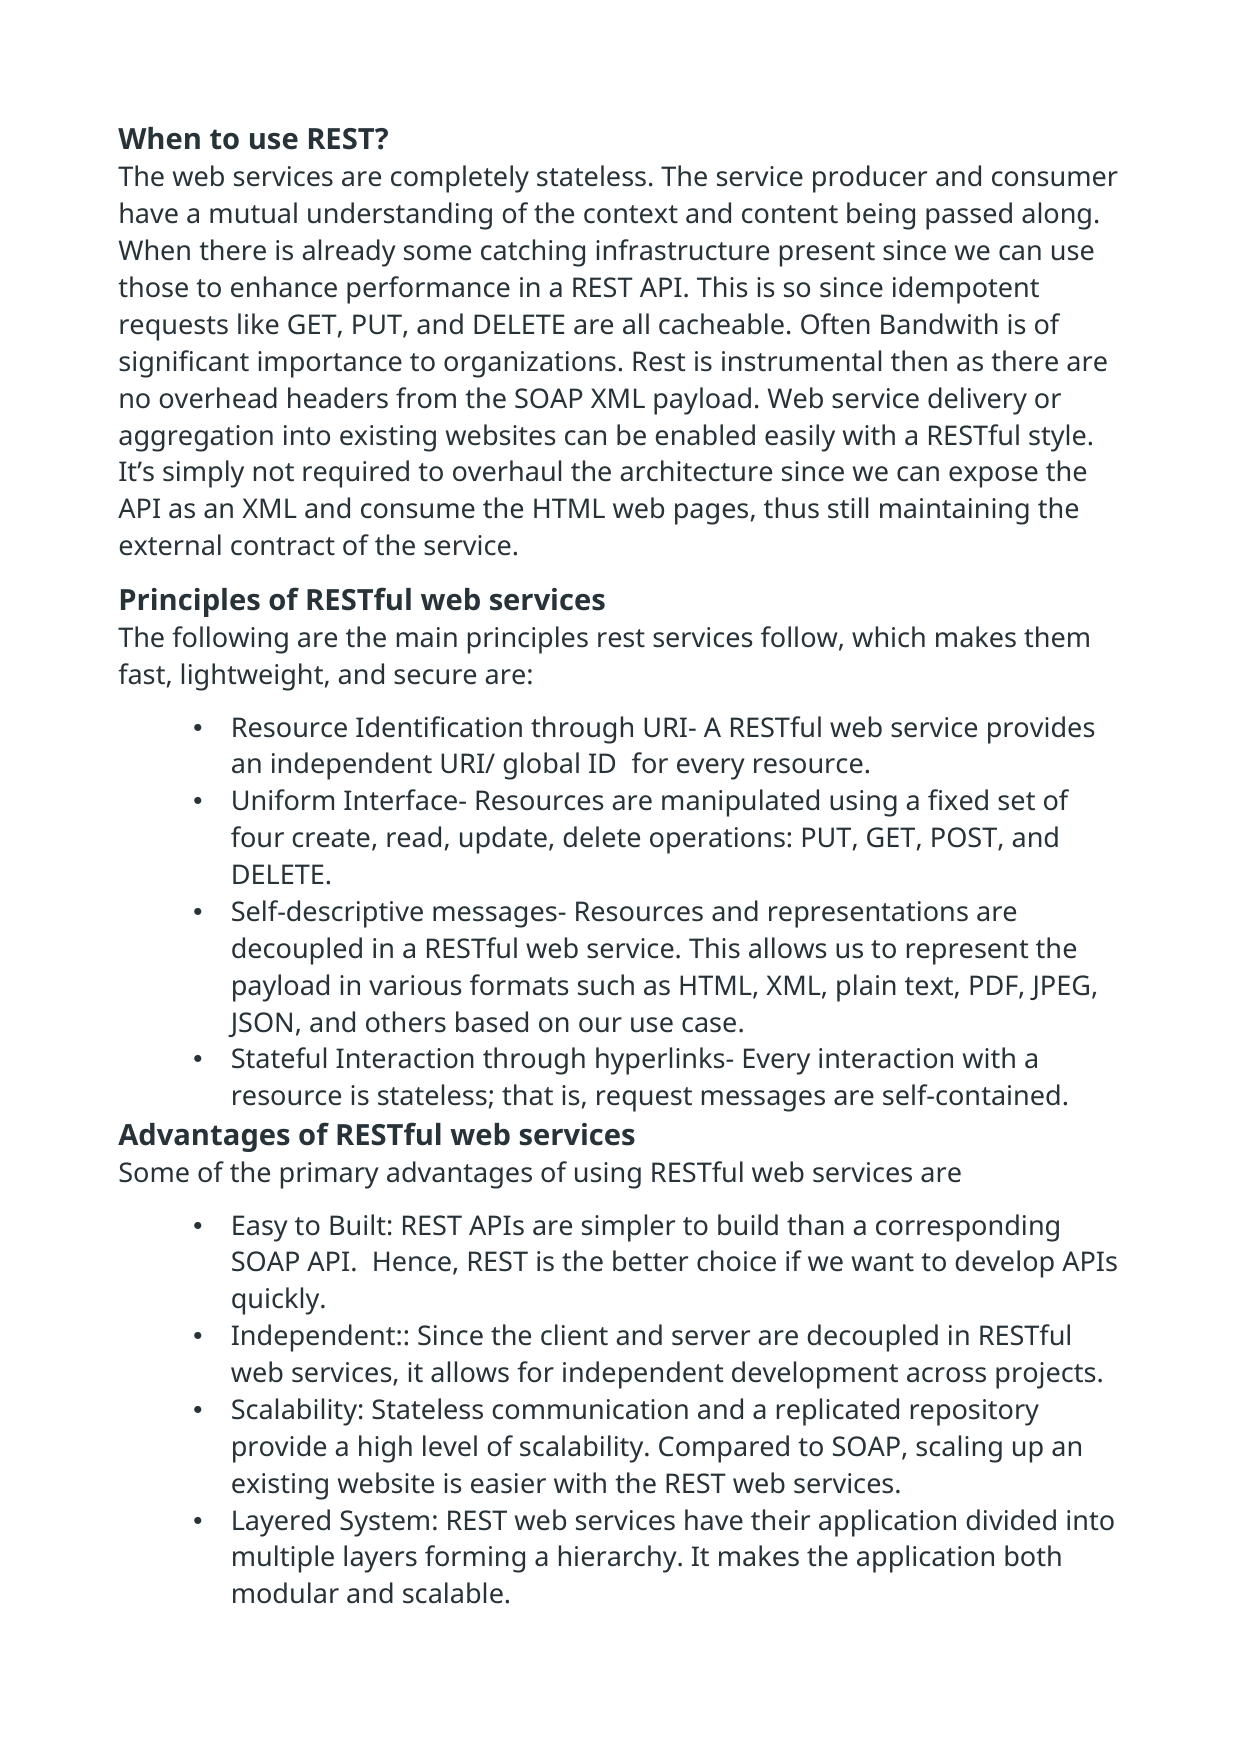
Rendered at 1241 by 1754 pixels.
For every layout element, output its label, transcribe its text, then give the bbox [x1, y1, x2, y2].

text When to use REST? [118, 118, 1122, 158]
text Some of the primary advantages of using RESTful web services are [118, 1153, 1122, 1190]
text Principles of RESTful web services [118, 579, 1122, 619]
text The following are the main principles rest services follow, which makes them fast, lightweight, and secure are: [118, 619, 1122, 692]
list Self-descriptive messages- Resources and representations are decoupled in a RESTful web service. This allows us to represent the payload in various formats such as HTML, XML, plain text, PDF, JPEG, JSON, and others based on our use case. [193, 892, 1122, 1040]
text Advantages of RESTful web services [118, 1114, 1122, 1153]
list Easy to Built: REST APIs are simpler to build than a corresponding SOAP API. Hence, REST is the better choice if we want to develop APIs quickly. [193, 1206, 1122, 1317]
list Uniform Interface- Resources are manipulated using a fixed set of four create, read, update, delete operations: PUT, GET, POST, and DELETE. [193, 782, 1122, 892]
list Resource Identification through URI- A RESTful web service provides an independent URI/ global ID for every resource. [193, 708, 1122, 782]
list Stateful Interaction through hyperlinks- Every interaction with a resource is stateless; that is, request messages are self-contained. [193, 1040, 1122, 1114]
text The web services are completely stateless. The service producer and consumer have a mutual understanding of the context and content being passed along. When there is already some catching infrastructure present since we can use those to enhance performance in a REST API. This is so since idempotent requests like GET, PUT, and DELETE are all cacheable. Often Bandwith is of significant importance to organizations. Rest is instrumental then as there are no overhead headers from the SOAP XML payload. Web service delivery or aggregation into existing websites can be enabled easily with a RESTful style. It’s simply not required to overhaul the architecture since we can expose the API as an XML and consume the HTML web pages, thus still maintaining the external contract of the service. [118, 158, 1122, 563]
list Independent:: Since the client and server are decoupled in RESTful web services, it allows for independent development across projects. [193, 1317, 1122, 1390]
list Layered System: REST web services have their application divided into multiple layers forming a hierarchy. It makes the application both modular and scalable. [193, 1501, 1122, 1612]
list Scalability: Stateless communication and a replicated repository provide a high level of scalability. Compared to SOAP, scaling up an existing website is easier with the REST web services. [193, 1390, 1122, 1501]
